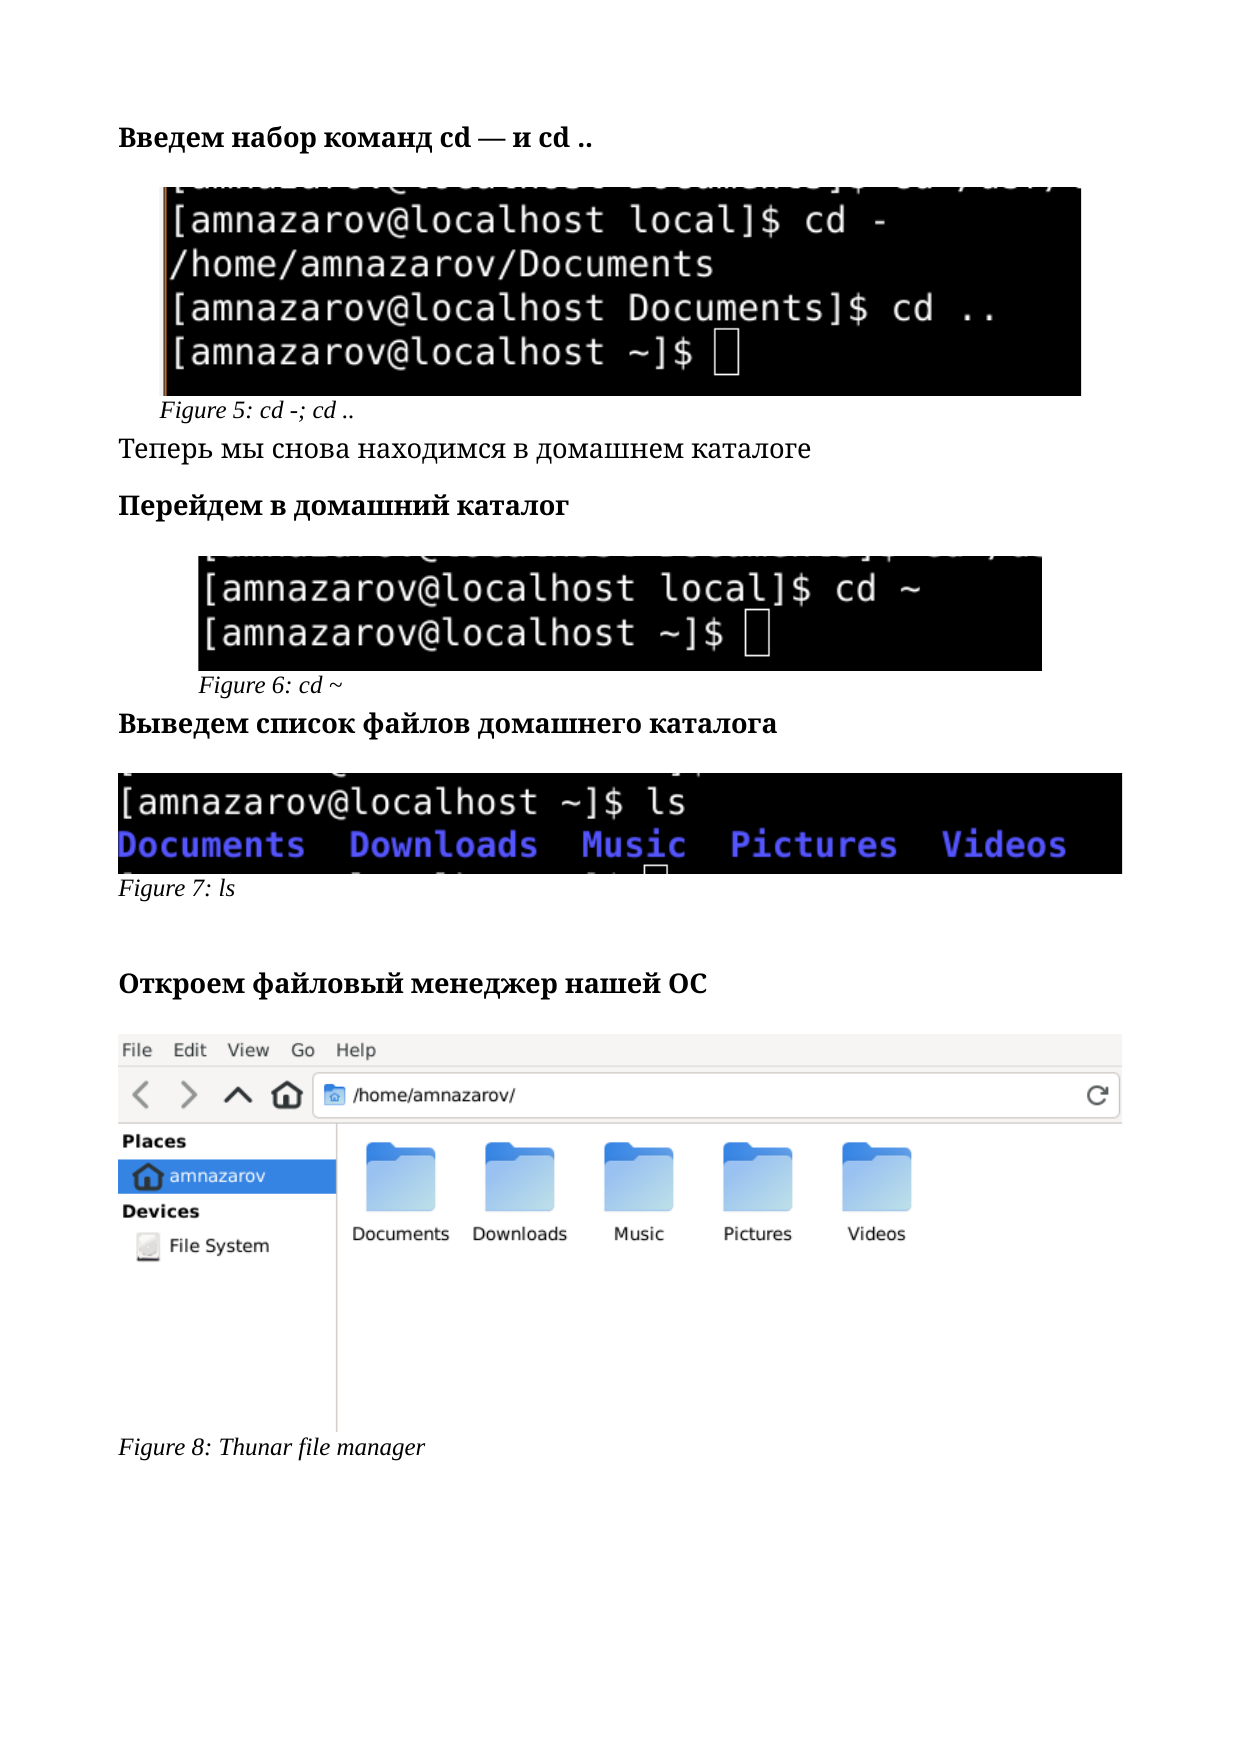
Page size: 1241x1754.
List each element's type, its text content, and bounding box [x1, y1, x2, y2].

text Figure 7: ls [118, 874, 1122, 902]
text Теперь мы снова находимся в домашнем каталоге [118, 175, 1122, 466]
picture [118, 1034, 1123, 1432]
text Откроем файловый менеджер нашей ОС [118, 965, 1122, 1002]
picture [159, 187, 1082, 396]
text Figure 8: Thunar file manager [118, 1432, 1122, 1460]
text Выведем список файлов домашнего каталога [118, 543, 1122, 741]
picture [198, 556, 1042, 671]
text Figure 5: cd -; cd .. [159, 396, 1081, 424]
text Figure 6: cd ~ [198, 671, 1042, 699]
text Перейдем в домашний каталог [118, 487, 1122, 523]
picture [118, 773, 1123, 874]
text Введем набор команд cd — и cd .. [118, 118, 1122, 155]
